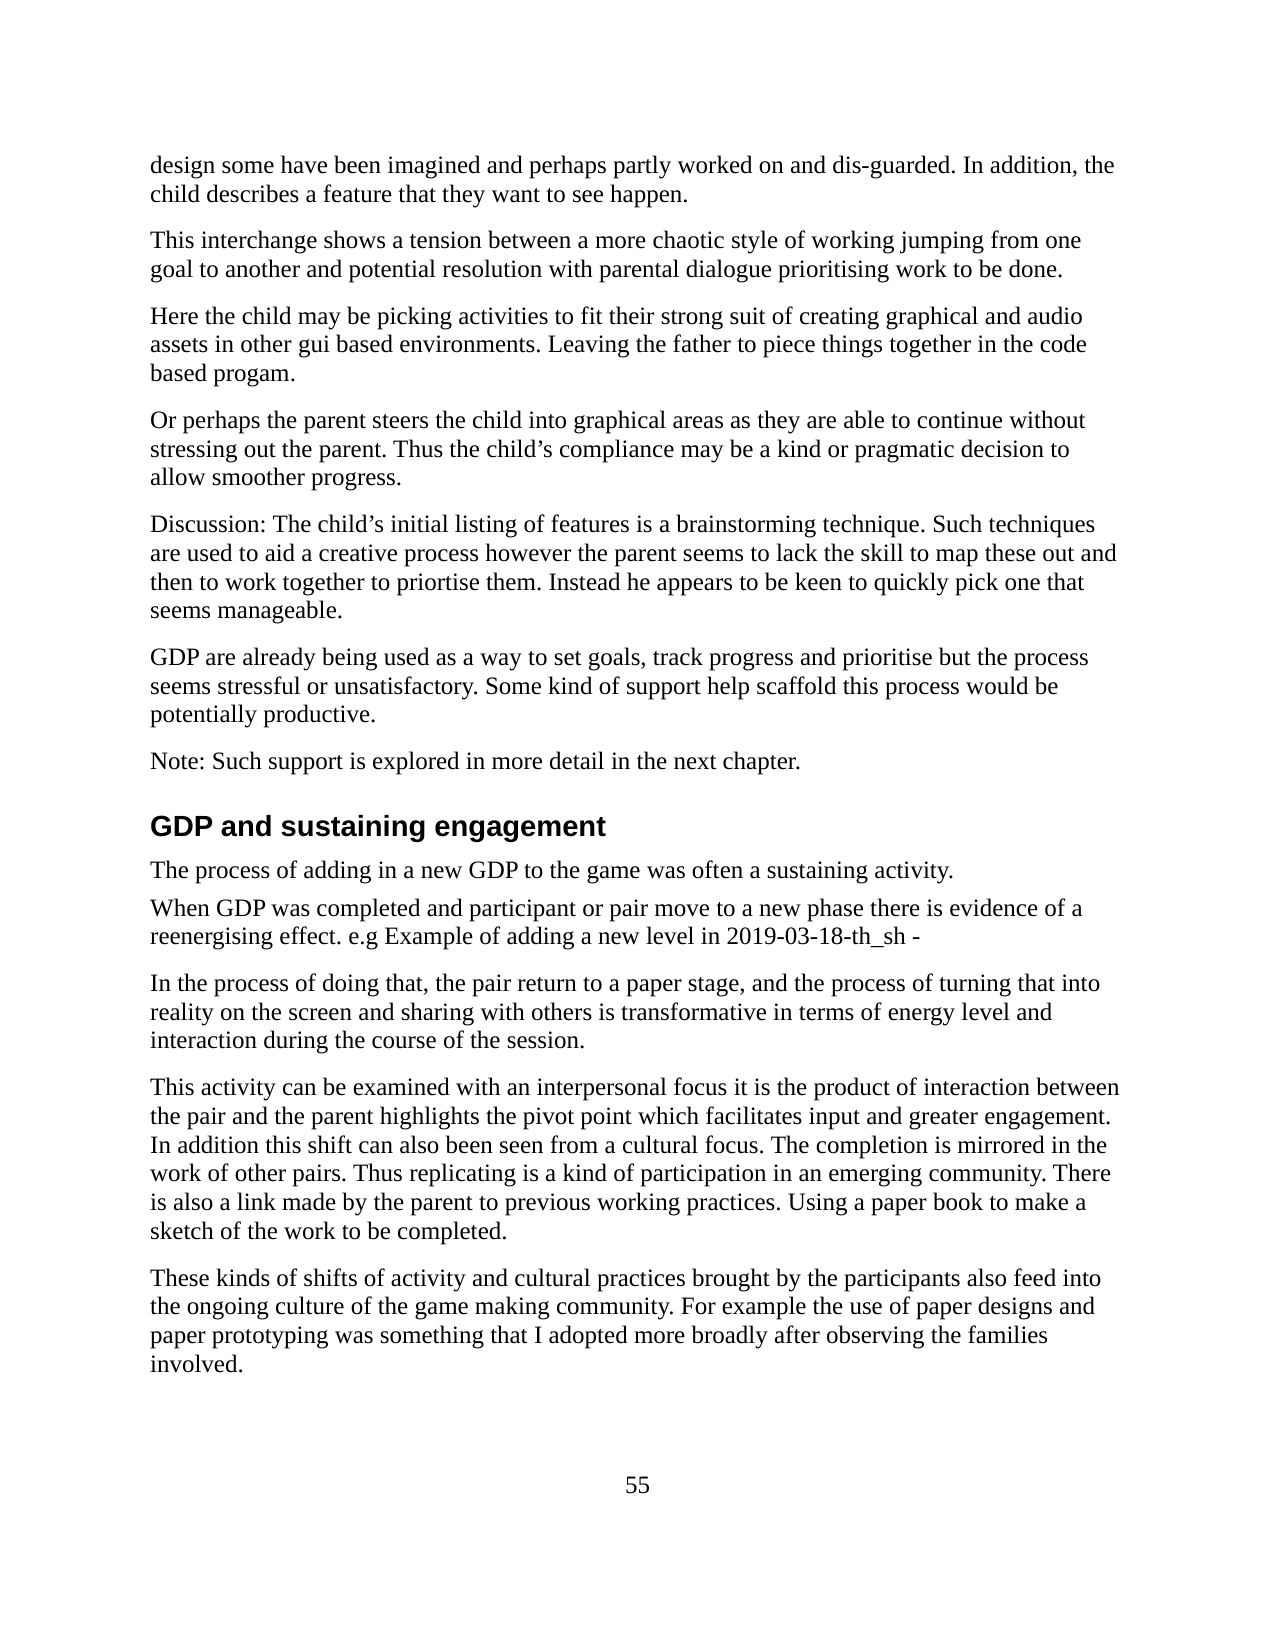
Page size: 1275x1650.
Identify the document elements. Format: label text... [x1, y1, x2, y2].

text This activity can be examined with an interpersonal focus it is the product of interaction between the pair and the parent highlights the pivot point which facilitates input and greater engagement. In addition this shift can also been seen from a cultural focus. The completion is mirrored in the work of other pairs. Thus replicating is a kind of participation in an emerging community. There is also a link made by the parent to previous working practices. Using a paper book to make a sketch of the work to be completed. [150, 1072, 1125, 1245]
text In the process of doing that, the pair return to a paper stage, and the process of turning that into reality on the screen and sharing with others is transformative in terms of energy level and interaction during the course of the session. [150, 968, 1125, 1054]
text This interchange shows a tension between a more chaotic style of working jumping from one goal to another and potential resolution with parental dialogue prioritising work to be done. [150, 225, 1125, 283]
text Discussion: The child’s initial listing of features is a brainstorming technique. Such techniques are used to aid a creative process however the parent seems to lack the skill to map these out and then to work together to priortise them. Instead he appears to be keen to quickly pick one that seems manageable. [150, 509, 1125, 624]
text When GDP was completed and participant or pair move to a new phase there is evidence of a reenergising effect. e.g Example of adding a new level in 2019-03-18-th_sh - [150, 893, 1125, 950]
text design some have been imagined and perhaps partly worked on and dis-guarded. In addition, the child describes a feature that they want to see happen. [150, 150, 1125, 207]
text Here the child may be picking activities to fit their strong suit of creating graphical and audio assets in other gui based environments. Leaving the father to piece things together in the code based progam. [150, 301, 1125, 387]
text The process of adding in a new GDP to the game was often a sustaining activity. [150, 855, 1125, 884]
text These kinds of shifts of activity and cultural practices brought by the participants also feed into the ongoing culture of the game making community. For example the use of paper designs and paper prototyping was something that I adopted more broadly after observing the families involved. [150, 1263, 1125, 1378]
text Or perhaps the parent steers the child into graphical areas as they are able to continue without stressing out the parent. Thus the child’s compliance may be a kind or pragmatic decision to allow smoother progress. [150, 405, 1125, 491]
text GDP are already being used as a way to set goals, track progress and prioritise but the process seems stressful or unsatisfactory. Some kind of support help scaffold this process would be potentially productive. [150, 642, 1125, 728]
subtitle GDP and sustaining engagement [150, 809, 1125, 842]
text Note: Such support is explored in more detail in the next chapter. [150, 746, 1125, 775]
